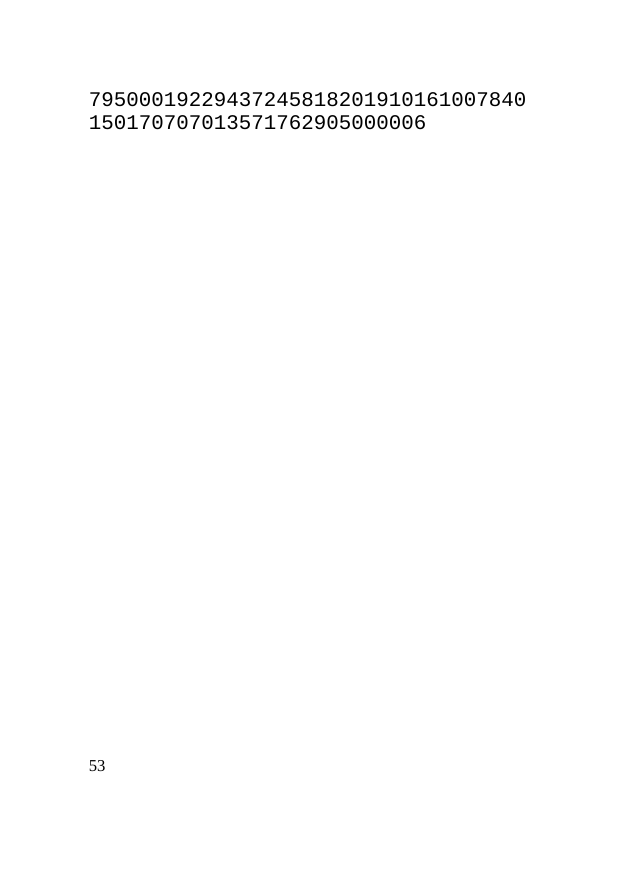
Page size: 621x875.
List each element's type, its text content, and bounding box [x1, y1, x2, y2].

text 79500019229437245818201910161007840150170707013571762905000006 [88, 88, 532, 136]
